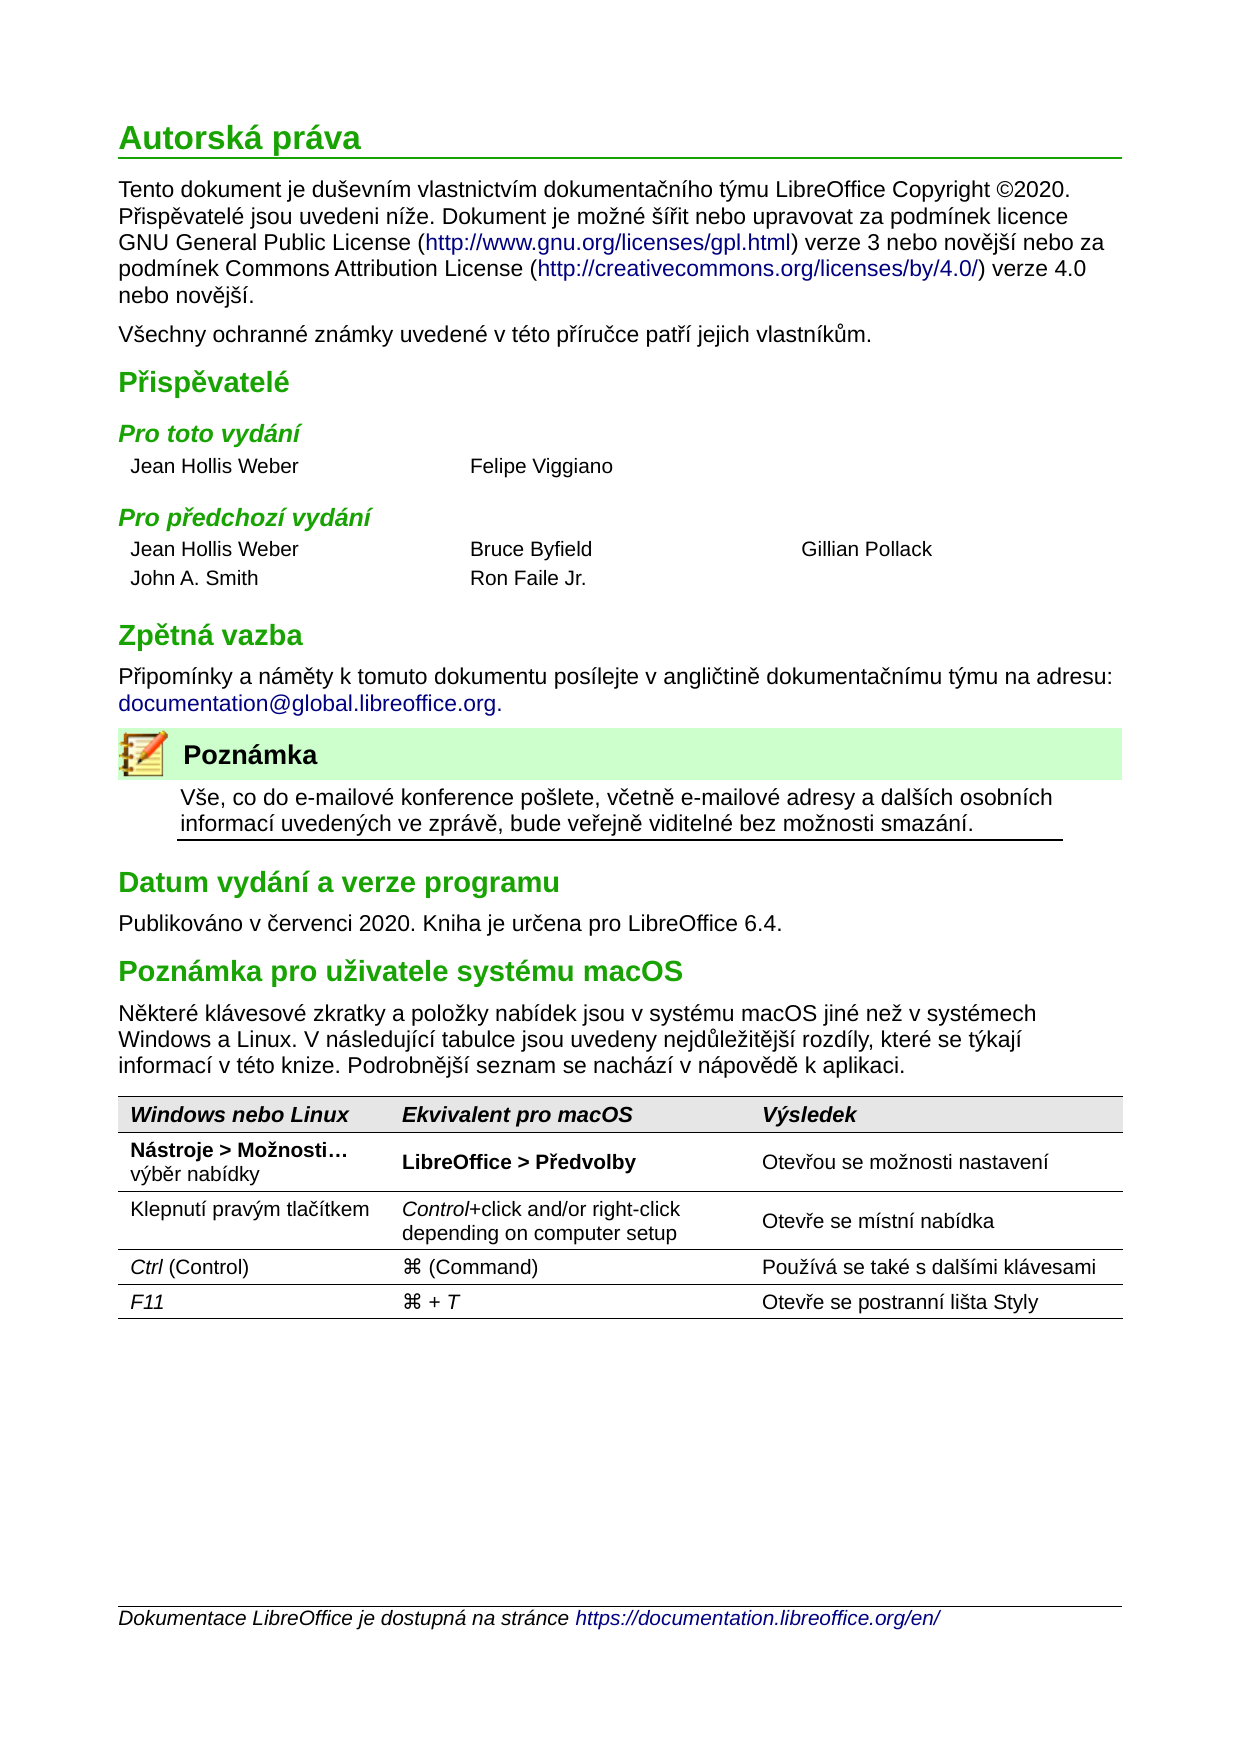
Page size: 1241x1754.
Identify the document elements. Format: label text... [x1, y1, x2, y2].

subtitle Pro toto vydání [118, 419, 1122, 448]
subtitle Autorská práva [118, 118, 1122, 157]
text Vše, co do e-mailové konference pošlete, včetně e-mailové adresy a dalších osobních informací uvedených ve zprávě, bude veřejně viditelné bez možnosti smazání. [177, 780, 1063, 839]
table_cell Ron Faile Jr. [458, 566, 789, 594]
subtitle Zpětná vazba [118, 618, 1122, 651]
text Připomínky a náměty k tomuto dokumentu posílejte v angličtině dokumentačnímu týmu na adresu: documentation@global.libreoffice.org. [118, 663, 1122, 716]
table_cell [789, 566, 1122, 594]
table_header Výsledek [750, 1097, 1123, 1132]
picture [119, 729, 170, 780]
table_cell F11 [118, 1285, 390, 1318]
table_header [789, 454, 1122, 482]
subtitle Pro předchozí vydání [118, 503, 1122, 531]
table_header Bruce Byfield [458, 537, 789, 566]
table_cell Ctrl (Control) [118, 1250, 390, 1283]
table_header Ekvivalent pro macOS [390, 1097, 750, 1132]
subtitle Přispěvatelé [118, 365, 1122, 398]
table_cell Control+click and/or right-click depending on computer setup [390, 1192, 750, 1249]
table_cell Klepnutí pravým tlačítkem [118, 1192, 390, 1249]
table_cell LibreOffice > Předvolby [390, 1133, 750, 1191]
text Publikováno v červenci 2020. Kniha je určena pro LibreOffice 6.4. [118, 910, 1122, 937]
table_header Jean Hollis Weber [118, 537, 458, 566]
table_cell ⌘ + T [390, 1285, 750, 1318]
text Všechny ochranné známky uvedené v této příručce patří jejich vlastníkům. [118, 321, 1122, 347]
table_cell Nástroje > Možnosti… výběr nabídky [118, 1133, 390, 1191]
table_cell Otevře se postranní lišta Styly [750, 1285, 1123, 1318]
table_header Gillian Pollack [789, 537, 1122, 566]
table_cell Používá se také s dalšími klávesami [750, 1250, 1123, 1283]
table_cell Otevřou se možnosti nastavení [750, 1133, 1123, 1191]
table_cell ⌘ (Command) [390, 1250, 750, 1283]
table_header Windows nebo Linux [118, 1097, 390, 1132]
subtitle Poznámka pro uživatele systému macOS [118, 954, 1122, 988]
text Tento dokument je duševním vlastnictvím dokumentačního týmu LibreOffice Copyright ©2020. Přispěvatelé jsou uvedeni níže. Dokument je možné šířit nebo upravovat za podmínek licence GNU General Public License (http://www.gnu.org/licenses/gpl.html) verze 3 nebo novější nebo za podmínek Commons Attribution License (http://creativecommons.org/licenses/by/4.0/) verze 4.0 nebo novější. [118, 176, 1122, 308]
table_cell John A. Smith [118, 566, 458, 594]
table_cell Otevře se místní nabídka [750, 1192, 1123, 1249]
text Některé klávesové zkratky a položky nabídek jsou v systému macOS jiné než v systémech Windows a Linux. V následující tabulce jsou uvedeny nejdůležitější rozdíly, které se týkají informací v této knize. Podrobnější seznam se nachází v nápovědě k aplikaci. [118, 999, 1122, 1079]
subtitle Poznámka [118, 728, 1122, 780]
table_header Jean Hollis Weber [118, 454, 458, 482]
table_header Felipe Viggiano [458, 454, 789, 482]
subtitle Datum vydání a verze programu [118, 865, 1122, 898]
